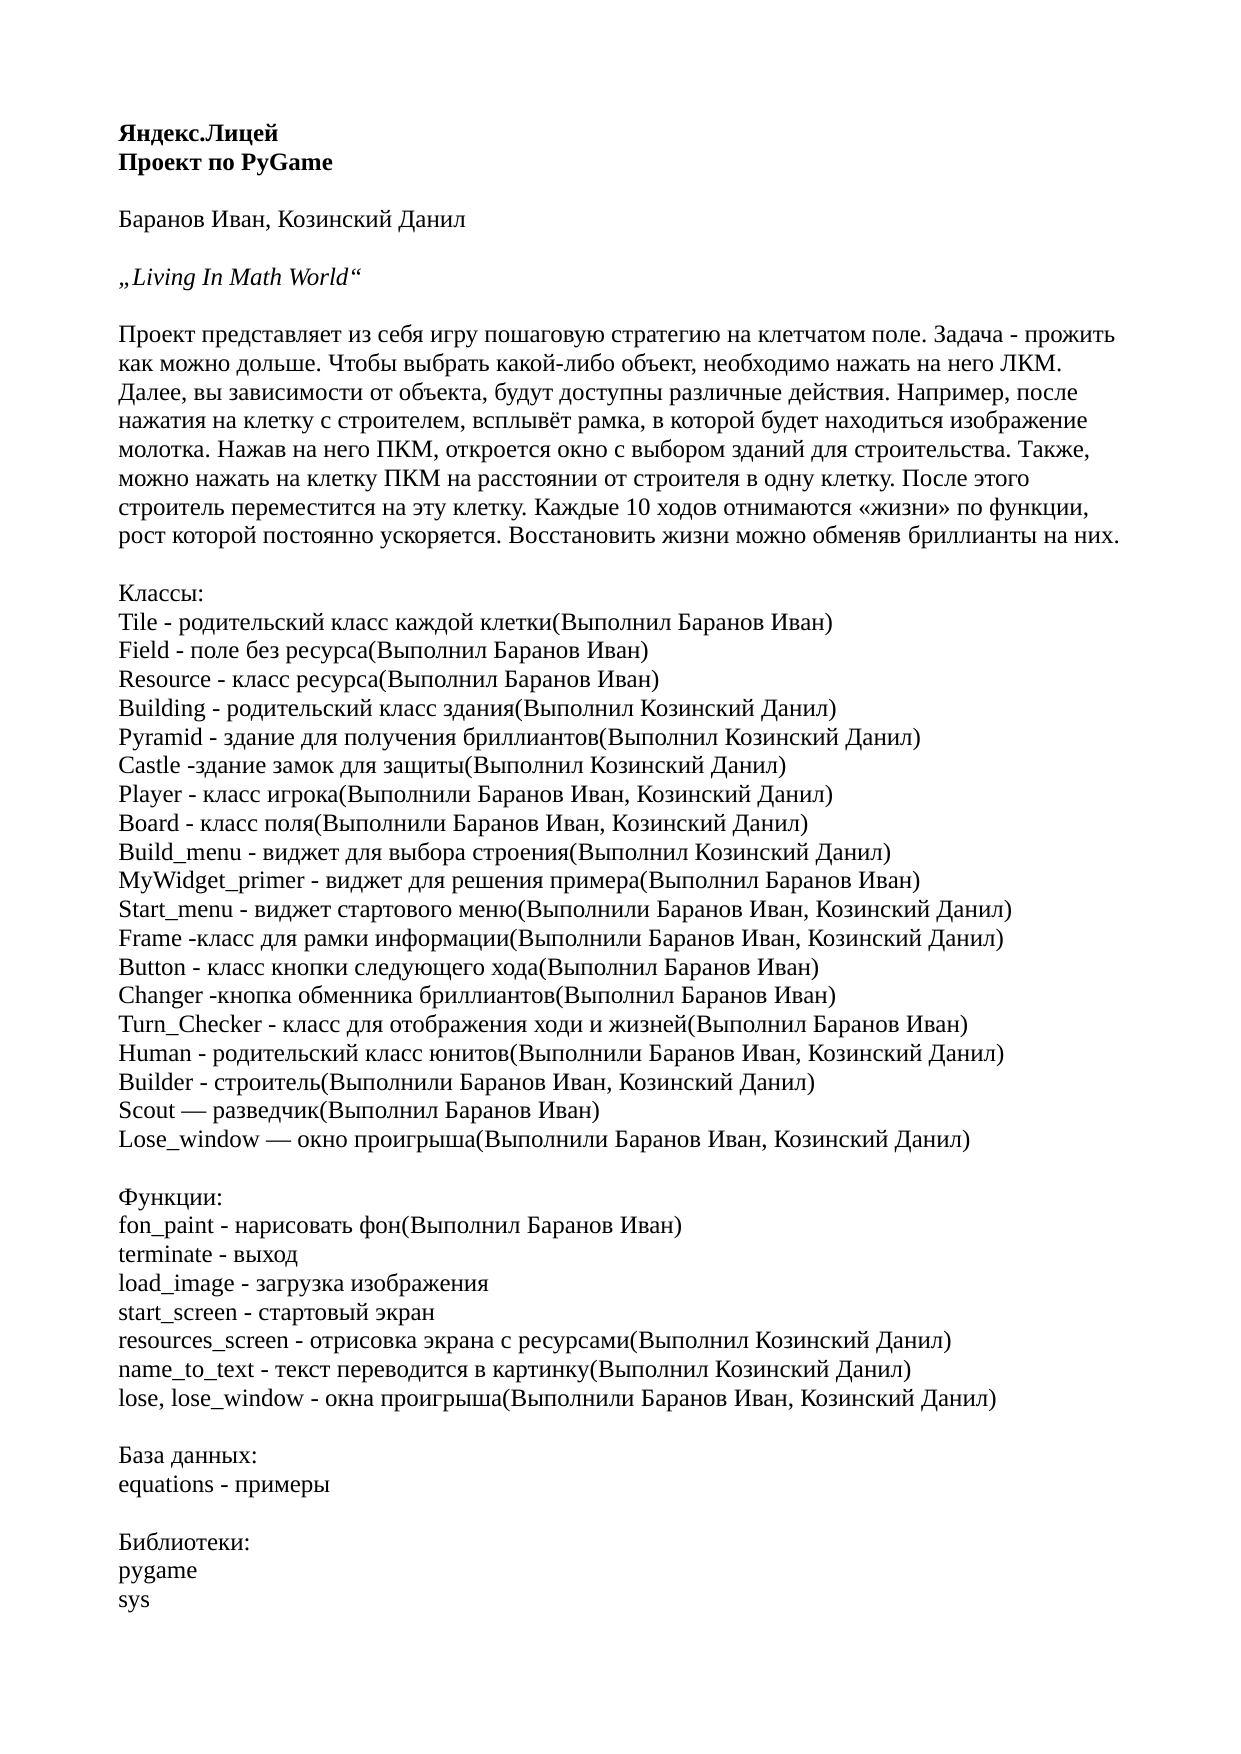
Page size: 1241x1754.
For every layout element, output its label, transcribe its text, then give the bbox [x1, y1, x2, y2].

text Building - родительский класс здания(Выполнил Козинский Данил) [118, 693, 1122, 722]
text Resource - класс ресурса(Выполнил Баранов Иван) [118, 664, 1122, 693]
text „Living In Math World“ [118, 262, 1122, 291]
text Проект по PyGame [118, 147, 1122, 176]
text Frame -класс для рамки информации(Выполнили Баранов Иван, Козинский Данил) [118, 923, 1122, 952]
text Board - класс поля(Выполнили Баранов Иван, Козинский Данил) [118, 808, 1122, 837]
text equations - примеры [118, 1469, 1122, 1498]
text Turn_Checker - класс для отображения ходи и жизней(Выполнил Баранов Иван) [118, 1009, 1122, 1038]
text Проект представляет из себя игру пошаговую стратегию на клетчатом поле. Задача - прожить как можно дольше. Чтобы выбрать какой-либо объект, необходимо нажать на него ЛКМ. Далее, вы зависимости от объекта, будут доступны различные действия. Например, после нажатия на клетку с строителем, всплывёт рамка, в которой будет находиться изображение молотка. Нажав на него ПКМ, откроется окно с выбором зданий для строительства. Также, можно нажать на клетку ПКМ на расстоянии от строителя в одну клетку. После этого строитель переместится на эту клетку. Каждые 10 ходов отнимаются «жизни» по функции, рост которой постоянно ускоряется. Восстановить жизни можно обменяв бриллианты на них. [118, 319, 1122, 549]
text load_image - загрузка изображения [118, 1268, 1122, 1297]
text Player - класс игрока(Выполнили Баранов Иван, Козинский Данил) [118, 779, 1122, 808]
text Lose_window — окно проигрыша(Выполнили Баранов Иван, Козинский Данил) [118, 1124, 1122, 1153]
text Start_menu - виджет стартового меню(Выполнили Баранов Иван, Козинский Данил) [118, 894, 1122, 923]
text resources_screen - отрисовка экрана с ресурсами(Выполнил Козинский Данил) [118, 1326, 1122, 1354]
text fon_paint - нарисовать фон(Выполнил Баранов Иван) [118, 1211, 1122, 1239]
text Классы: [118, 578, 1122, 607]
text terminate - выход [118, 1239, 1122, 1268]
text start_screen - стартовый экран [118, 1297, 1122, 1326]
text База данных: [118, 1441, 1122, 1469]
text lose, lose_window - окна проигрыша(Выполнили Баранов Иван, Козинский Данил) [118, 1383, 1122, 1412]
text Human - родительский класс юнитов(Выполнили Баранов Иван, Козинский Данил) [118, 1038, 1122, 1067]
text sys [118, 1584, 1122, 1613]
text Яндекс.Лицей [118, 118, 1122, 147]
text Библиотеки: [118, 1527, 1122, 1556]
text pygame [118, 1556, 1122, 1584]
text Build_menu - виджет для выбора строения(Выполнил Козинский Данил) [118, 837, 1122, 866]
text Функции: [118, 1182, 1122, 1211]
text Pyramid - здание для получения бриллиантов(Выполнил Козинский Данил) [118, 722, 1122, 751]
text Баранов Иван, Козинский Данил [118, 204, 1122, 233]
text Tile - родительский класс каждой клетки(Выполнил Баранов Иван) [118, 607, 1122, 636]
text name_to_text - текст переводится в картинку(Выполнил Козинский Данил) [118, 1354, 1122, 1383]
text Changer -кнопка обменника бриллиантов(Выполнил Баранов Иван) [118, 981, 1122, 1009]
text Castle -здание замок для защиты(Выполнил Козинский Данил) [118, 751, 1122, 779]
text Scout — разведчик(Выполнил Баранов Иван) [118, 1096, 1122, 1124]
text Field - поле без ресурса(Выполнил Баранов Иван) [118, 636, 1122, 664]
text Button - класс кнопки следующего хода(Выполнил Баранов Иван) [118, 952, 1122, 981]
text Builder - строитель(Выполнили Баранов Иван, Козинский Данил) [118, 1067, 1122, 1096]
text MyWidget_primer - виджет для решения примера(Выполнил Баранов Иван) [118, 866, 1122, 894]
